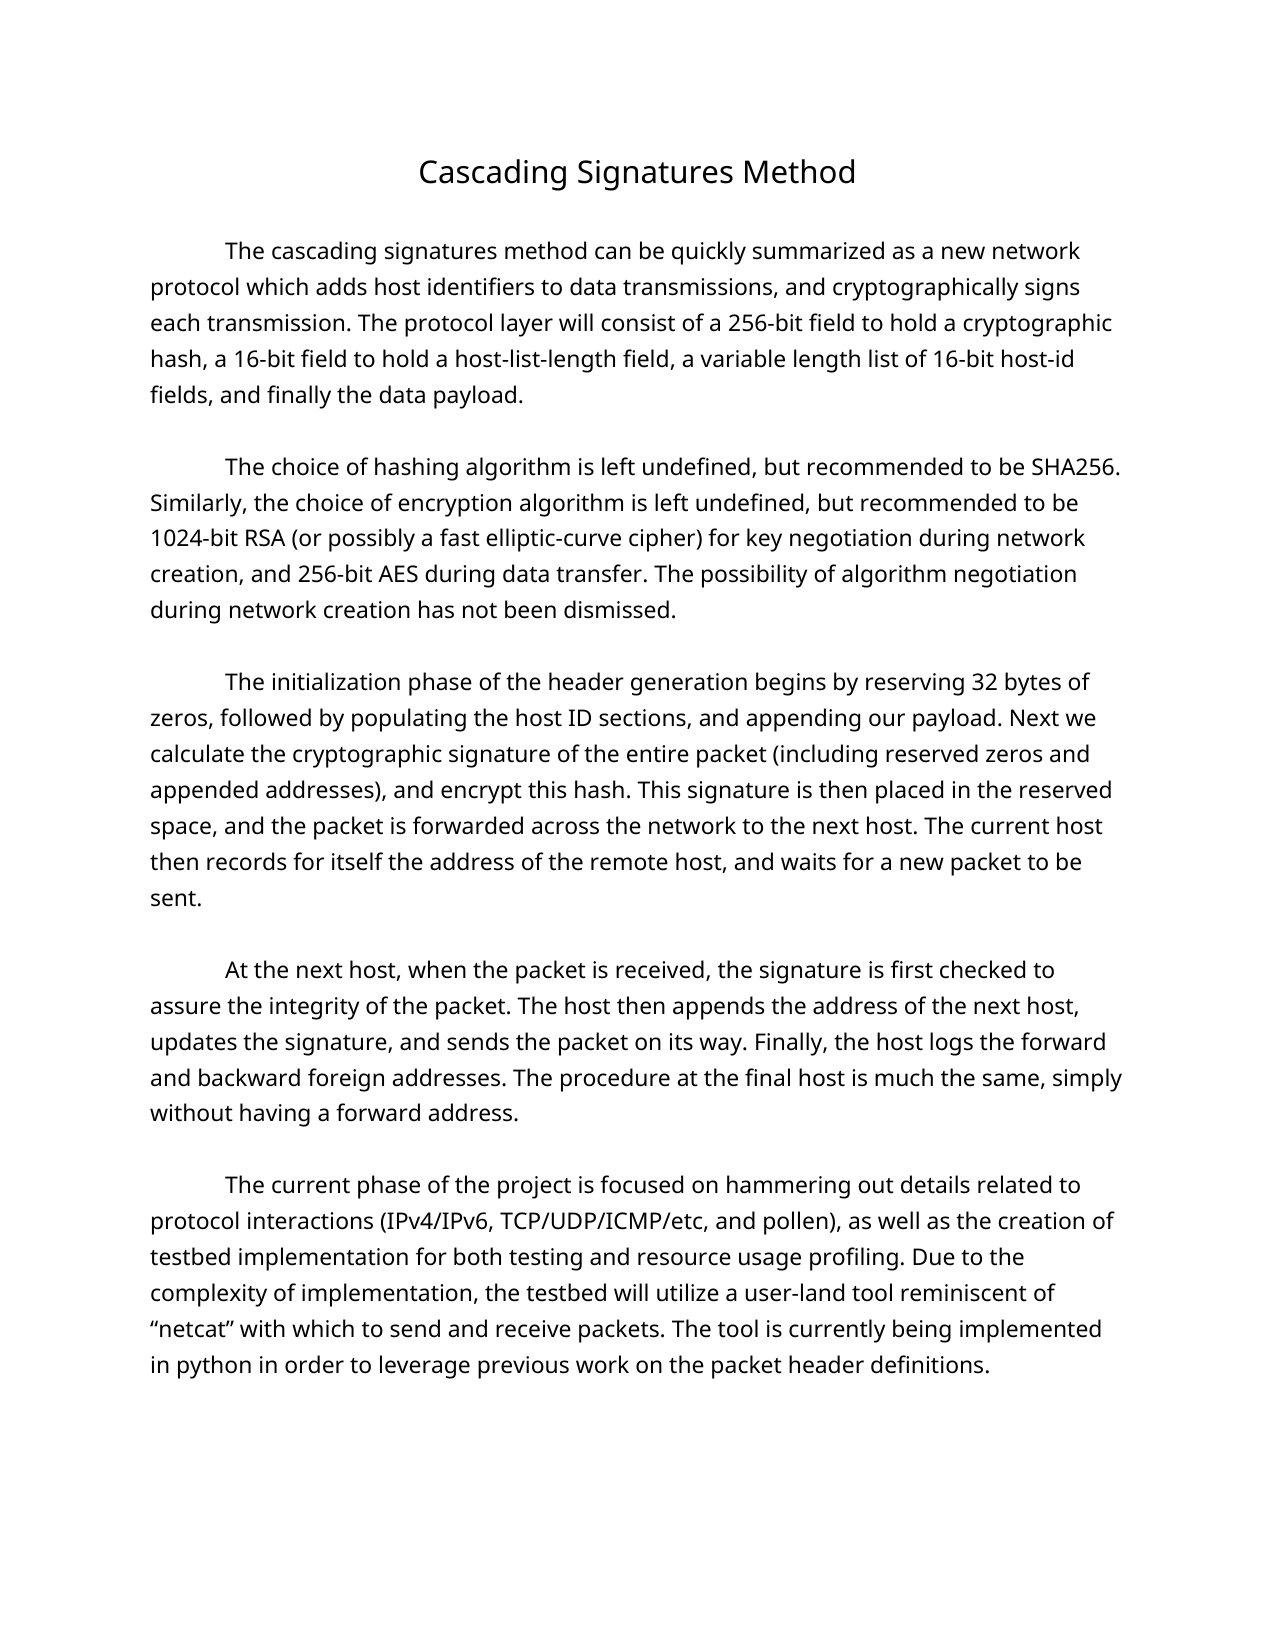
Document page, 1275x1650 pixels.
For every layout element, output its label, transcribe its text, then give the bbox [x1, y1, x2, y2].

text The cascading signatures method can be quickly summarized as a new network protocol which adds host identifiers to data transmissions, and cryptographically signs each transmission. The protocol layer will consist of a 256-bit field to hold a cryptographic hash, a 16-bit field to hold a host-list-length field, a variable length list of 16-bit host-id fields, and finally the data payload. [150, 235, 1125, 410]
text Cascading Signatures Method [150, 150, 1125, 193]
text The initialization phase of the header generation begins by reserving 32 bytes of zeros, followed by populating the host ID sections, and appending our payload. Next we calculate the cryptographic signature of the entire packet (including reserved zeros and appended addresses), and encrypt this hash. This signature is then placed in the reserved space, and the packet is forwarded across the network to the next host. The current host then records for itself the address of the remote host, and waits for a new packet to be sent. [150, 666, 1125, 913]
text The choice of hashing algorithm is left undefined, but recommended to be SHA256. Similarly, the choice of encryption algorithm is left undefined, but recommended to be 1024-bit RSA (or possibly a fast elliptic-curve cipher) for key negotiation during network creation, and 256-bit AES during data transfer. The possibility of algorithm negotiation during network creation has not been dismissed. [150, 451, 1125, 626]
text The current phase of the project is focused on hammering out details related to protocol interactions (IPv4/IPv6, TCP/UDP/ICMP/etc, and pollen), as well as the creation of testbed implementation for both testing and resource usage profiling. Due to the complexity of implementation, the testbed will utilize a user-land tool reminiscent of “netcat” with which to send and receive packets. The tool is currently being implemented in python in order to leverage previous work on the packet header definitions. [150, 1169, 1125, 1380]
text At the next host, when the packet is received, the signature is first checked to assure the integrity of the packet. The host then appends the address of the next host, updates the signature, and sends the packet on its way. Finally, the host logs the forward and backward foreign addresses. The procedure at the final host is much the same, simply without having a forward address. [150, 954, 1125, 1129]
